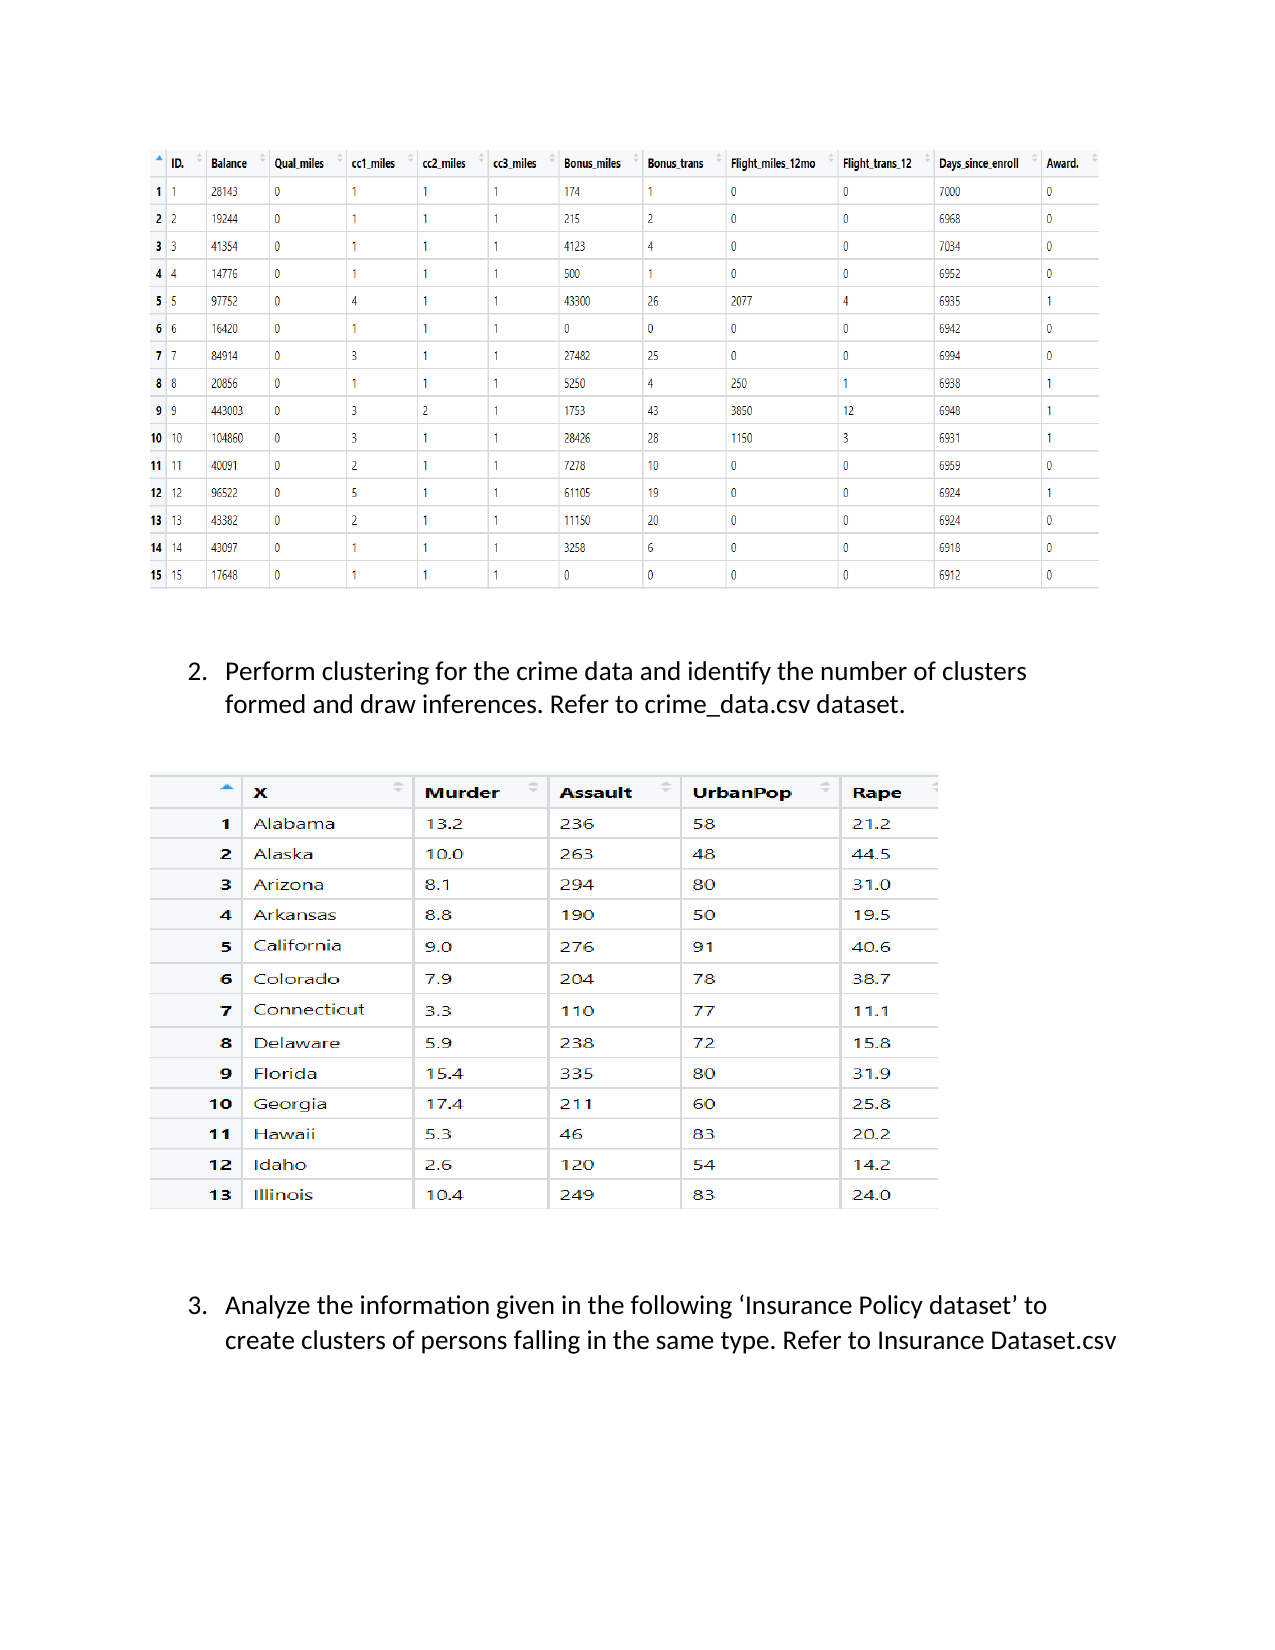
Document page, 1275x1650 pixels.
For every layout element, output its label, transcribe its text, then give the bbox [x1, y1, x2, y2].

picture [150, 150, 1099, 589]
list Perform clustering for the crime data and identify the number of clusters formed and draw inferences. Refer to crime_data.csv dataset. [187, 654, 1125, 721]
list Analyze the information given in the following ‘Insurance Policy dataset’ to create clusters of persons falling in the same type. Refer to Insurance Dataset.csv [187, 1288, 1125, 1357]
picture [150, 772, 939, 1209]
